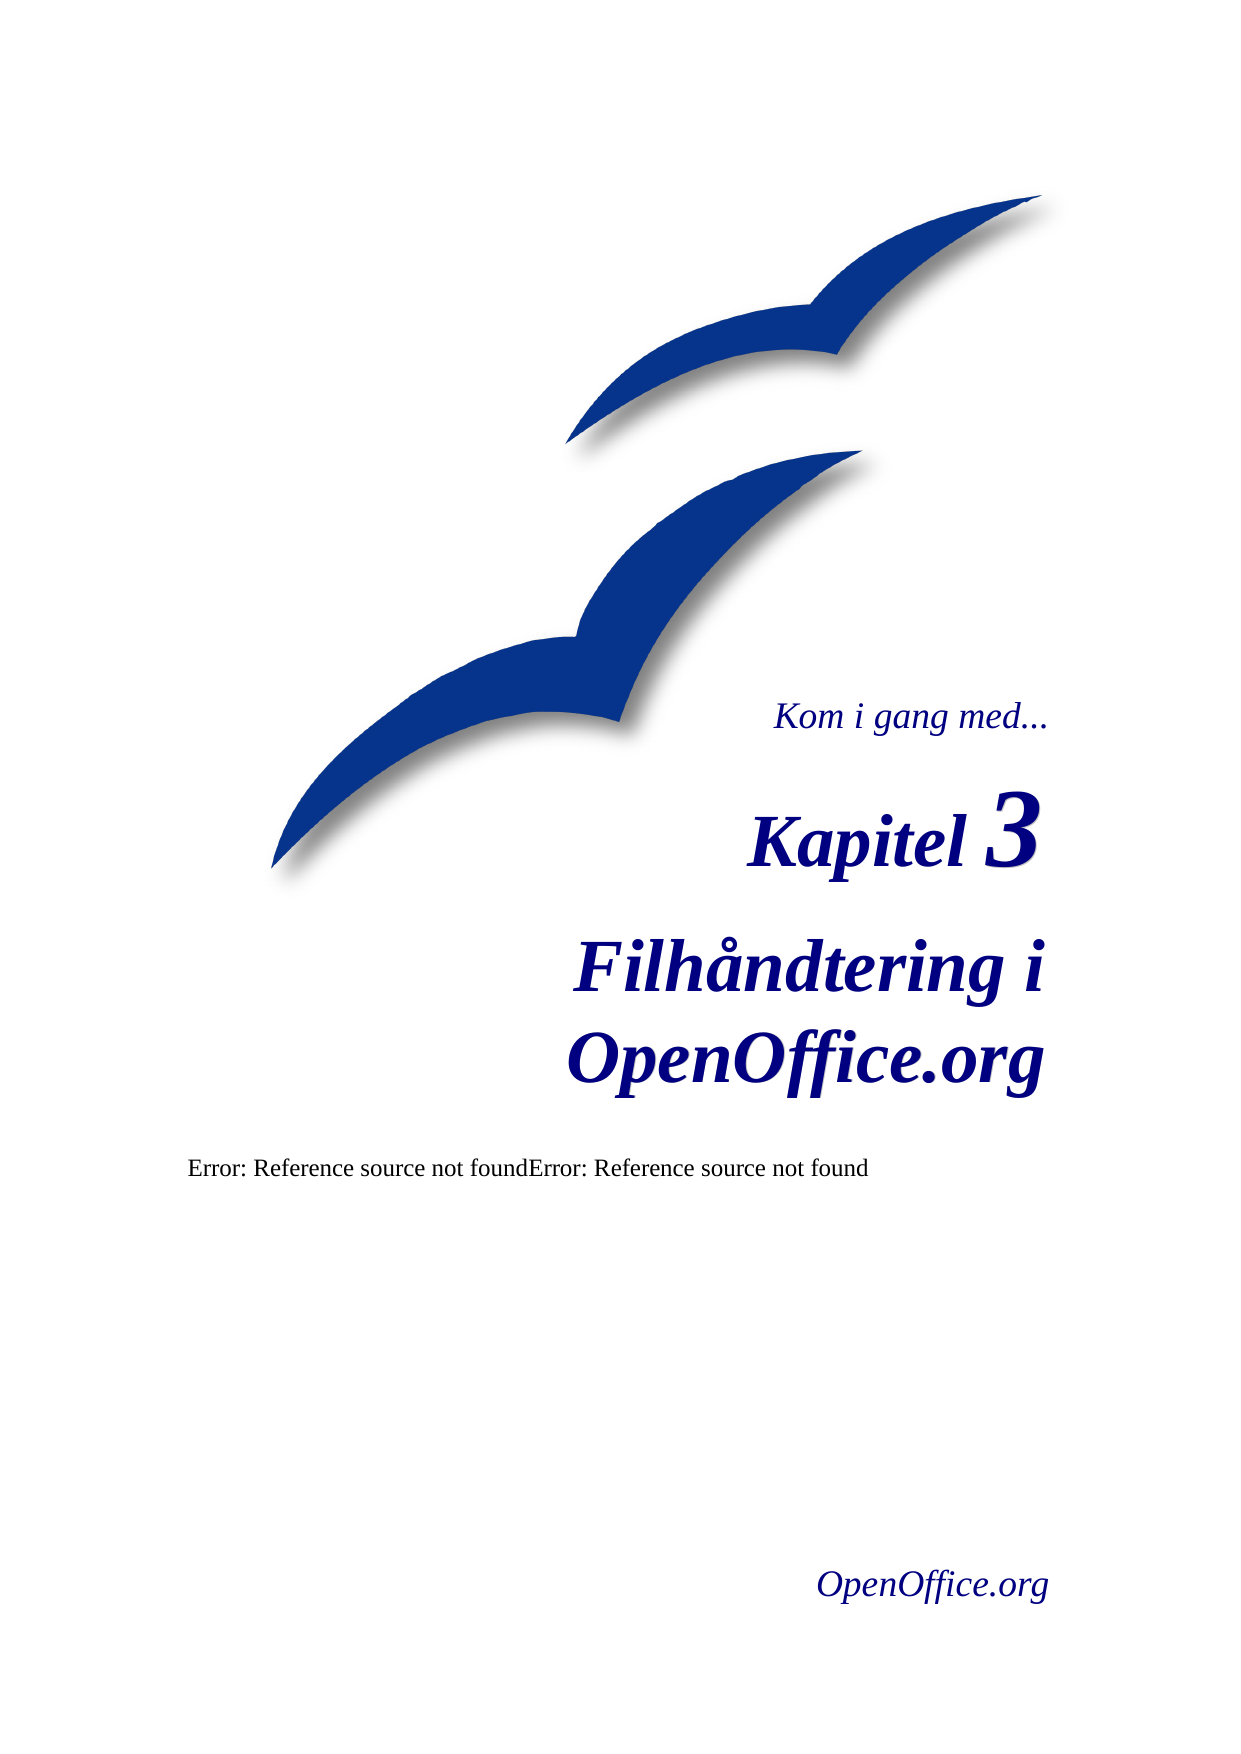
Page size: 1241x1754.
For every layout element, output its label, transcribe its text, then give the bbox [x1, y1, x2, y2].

picture [256, 180, 1084, 910]
subtitle Kapitel 3 Filhåndtering i OpenOffice.org [187, 766, 1053, 1098]
text Kom i gang med... [187, 695, 256, 737]
